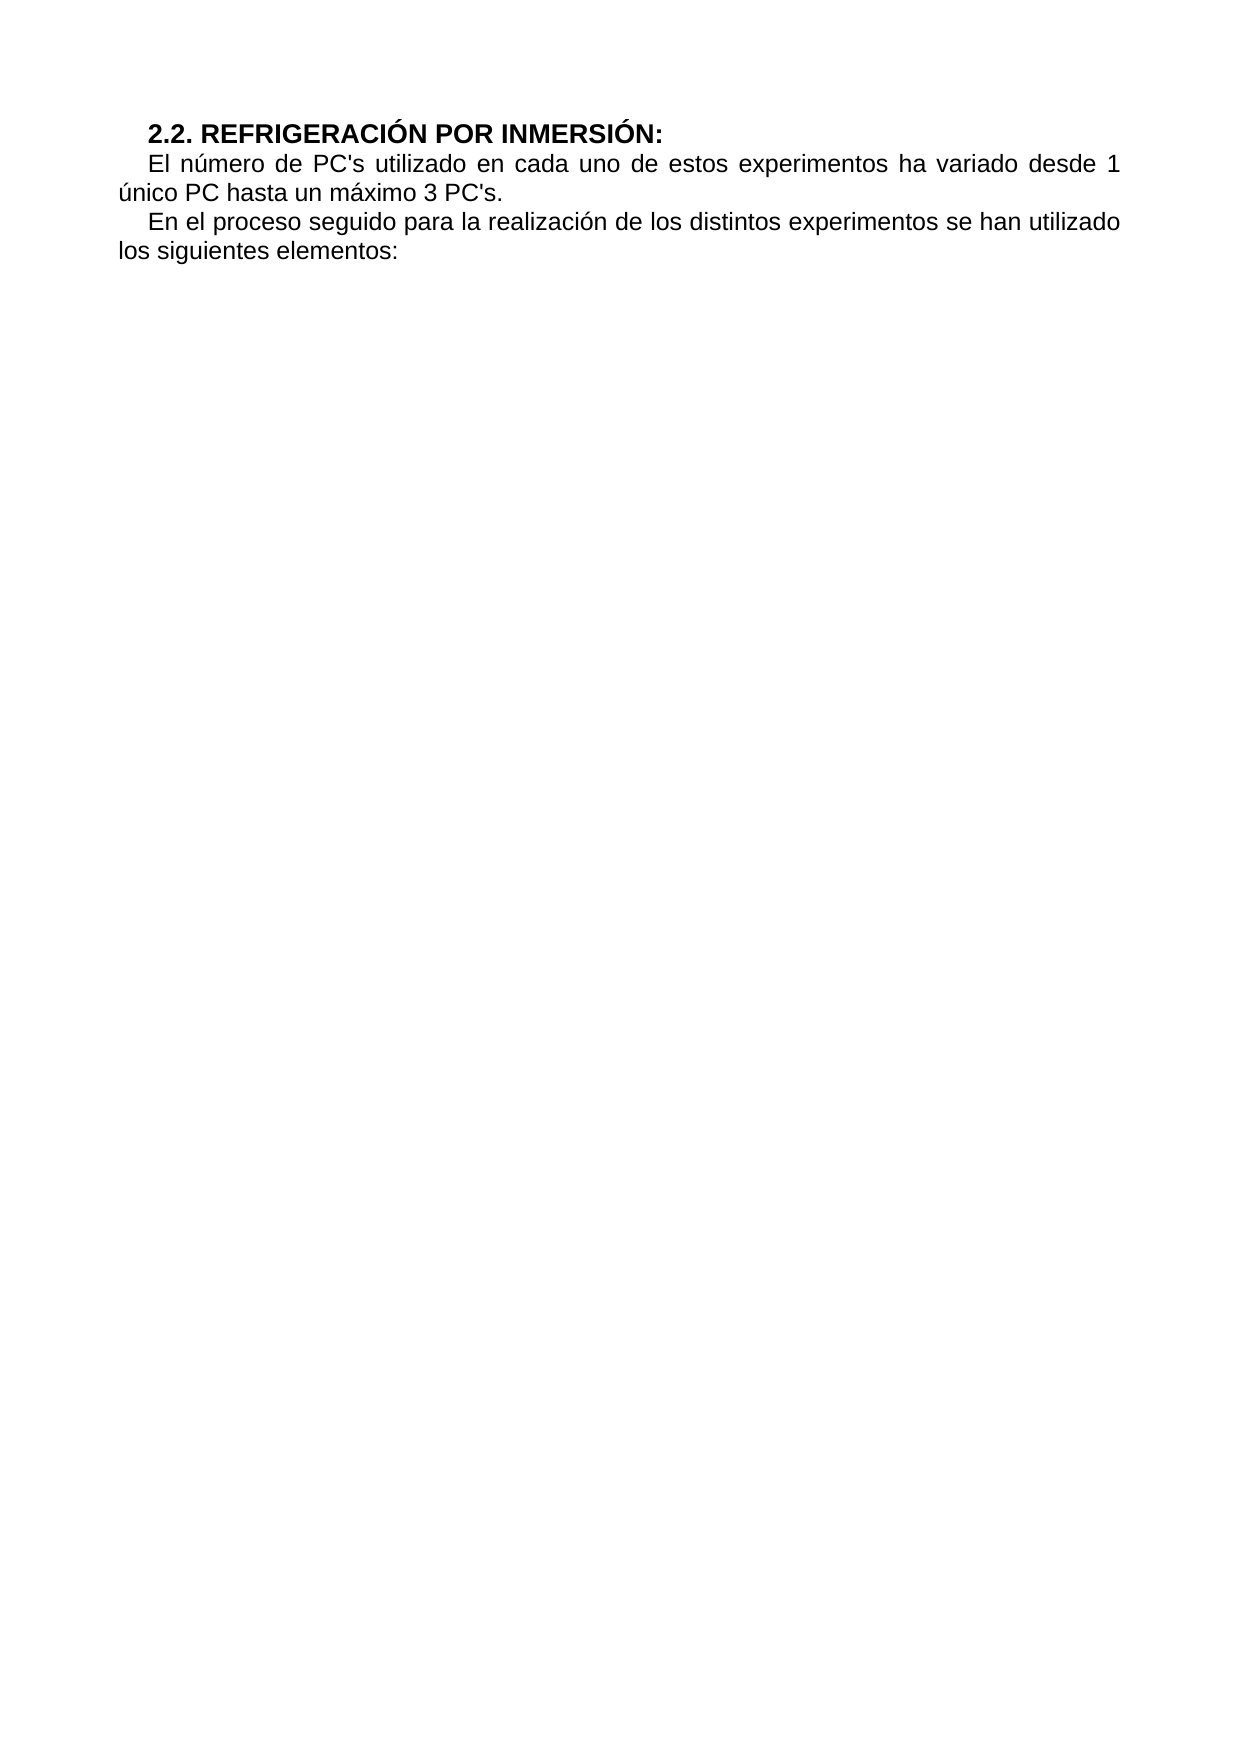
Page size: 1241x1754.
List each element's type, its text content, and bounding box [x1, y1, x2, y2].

text El número de PC's utilizado en cada uno de estos experimentos ha variado desde 1 único PC hasta un máximo 3 PC's. [118, 149, 1122, 207]
text 2.2. REFRIGERACIÓN POR INMERSIÓN: [118, 118, 1122, 149]
text En el proceso seguido para la realización de los distintos experimentos se han utilizado los siguientes elementos: [118, 207, 1122, 264]
